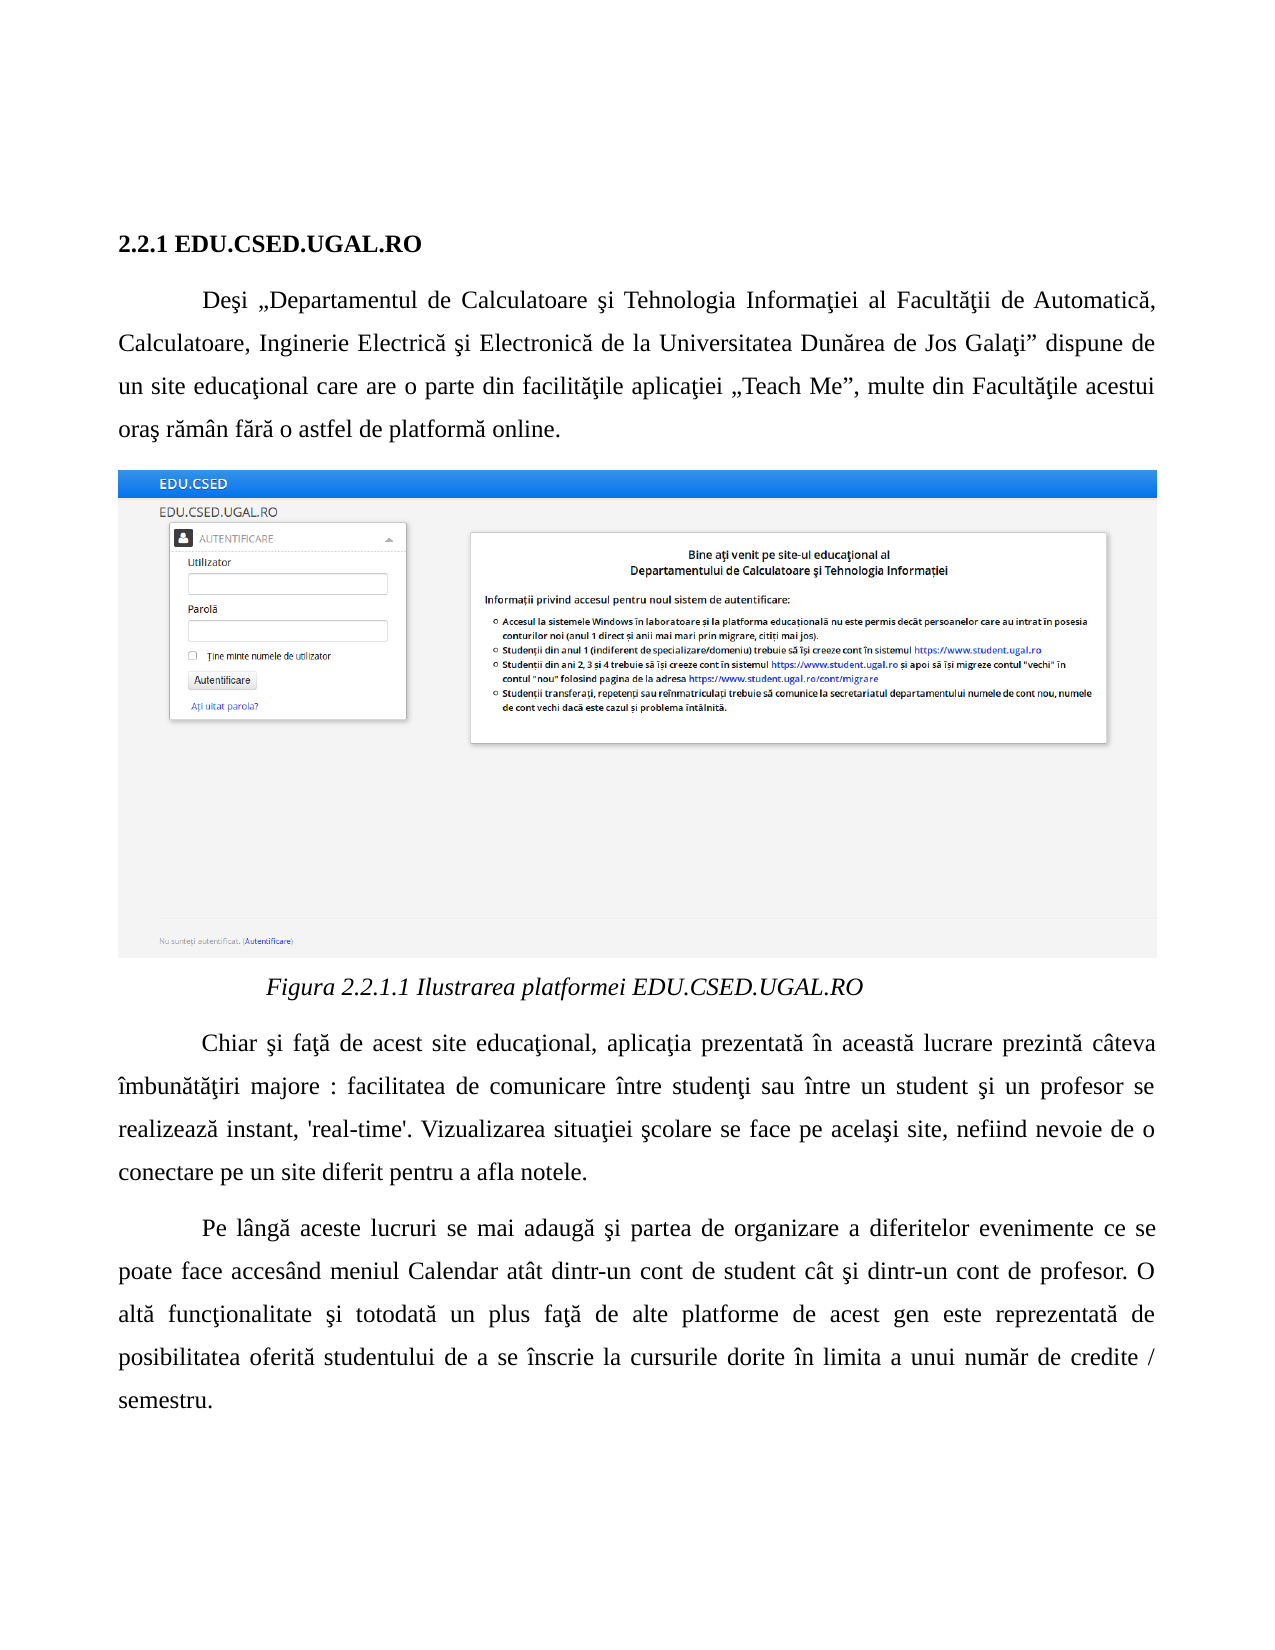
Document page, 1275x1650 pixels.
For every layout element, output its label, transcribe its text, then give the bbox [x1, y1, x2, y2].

picture [118, 470, 1157, 958]
text 2.2.1 EDU.CSED.UGAL.RO [118, 229, 1157, 258]
text Deşi „Departamentul de Calculatoare şi Tehnologia Informaţiei al Facultăţii de Automatică, Calculatoare, Inginerie Electrică şi Electronică de la Universitatea Dunărea de Jos Galaţi” dispune de un site educaţional care are o parte din facilităţile aplicaţiei „Teach Me”, multe din Facultăţile acestui oraş rămân fără o astfel de platformă online. [118, 285, 1157, 443]
text Figura 2.2.1.1 Ilustrarea platformei EDU.CSED.UGAL.RO [118, 958, 1157, 1001]
text Chiar şi faţă de acest site educaţional, aplicaţia prezentată în această lucrare prezintă câteva îmbunătăţiri majore : facilitatea de comunicare între studenţi sau între un student şi un profesor se realizează instant, 'real-time'. Vizualizarea situaţiei şcolare se face pe acelaşi site, nefiind nevoie de o conectare pe un site diferit pentru a afla notele. [118, 1028, 1157, 1186]
text Pe lângă aceste lucruri se mai adaugă şi partea de organizare a diferitelor evenimente ce se poate face accesând meniul Calendar atât dintr-un cont de student cât şi dintr-un cont de profesor. O altă funcţionalitate şi totodată un plus faţă de alte platforme de acest gen este reprezentată de posibilitatea oferită studentului de a se înscrie la cursurile dorite în limita a unui număr de credite / semestru. [118, 1213, 1157, 1414]
